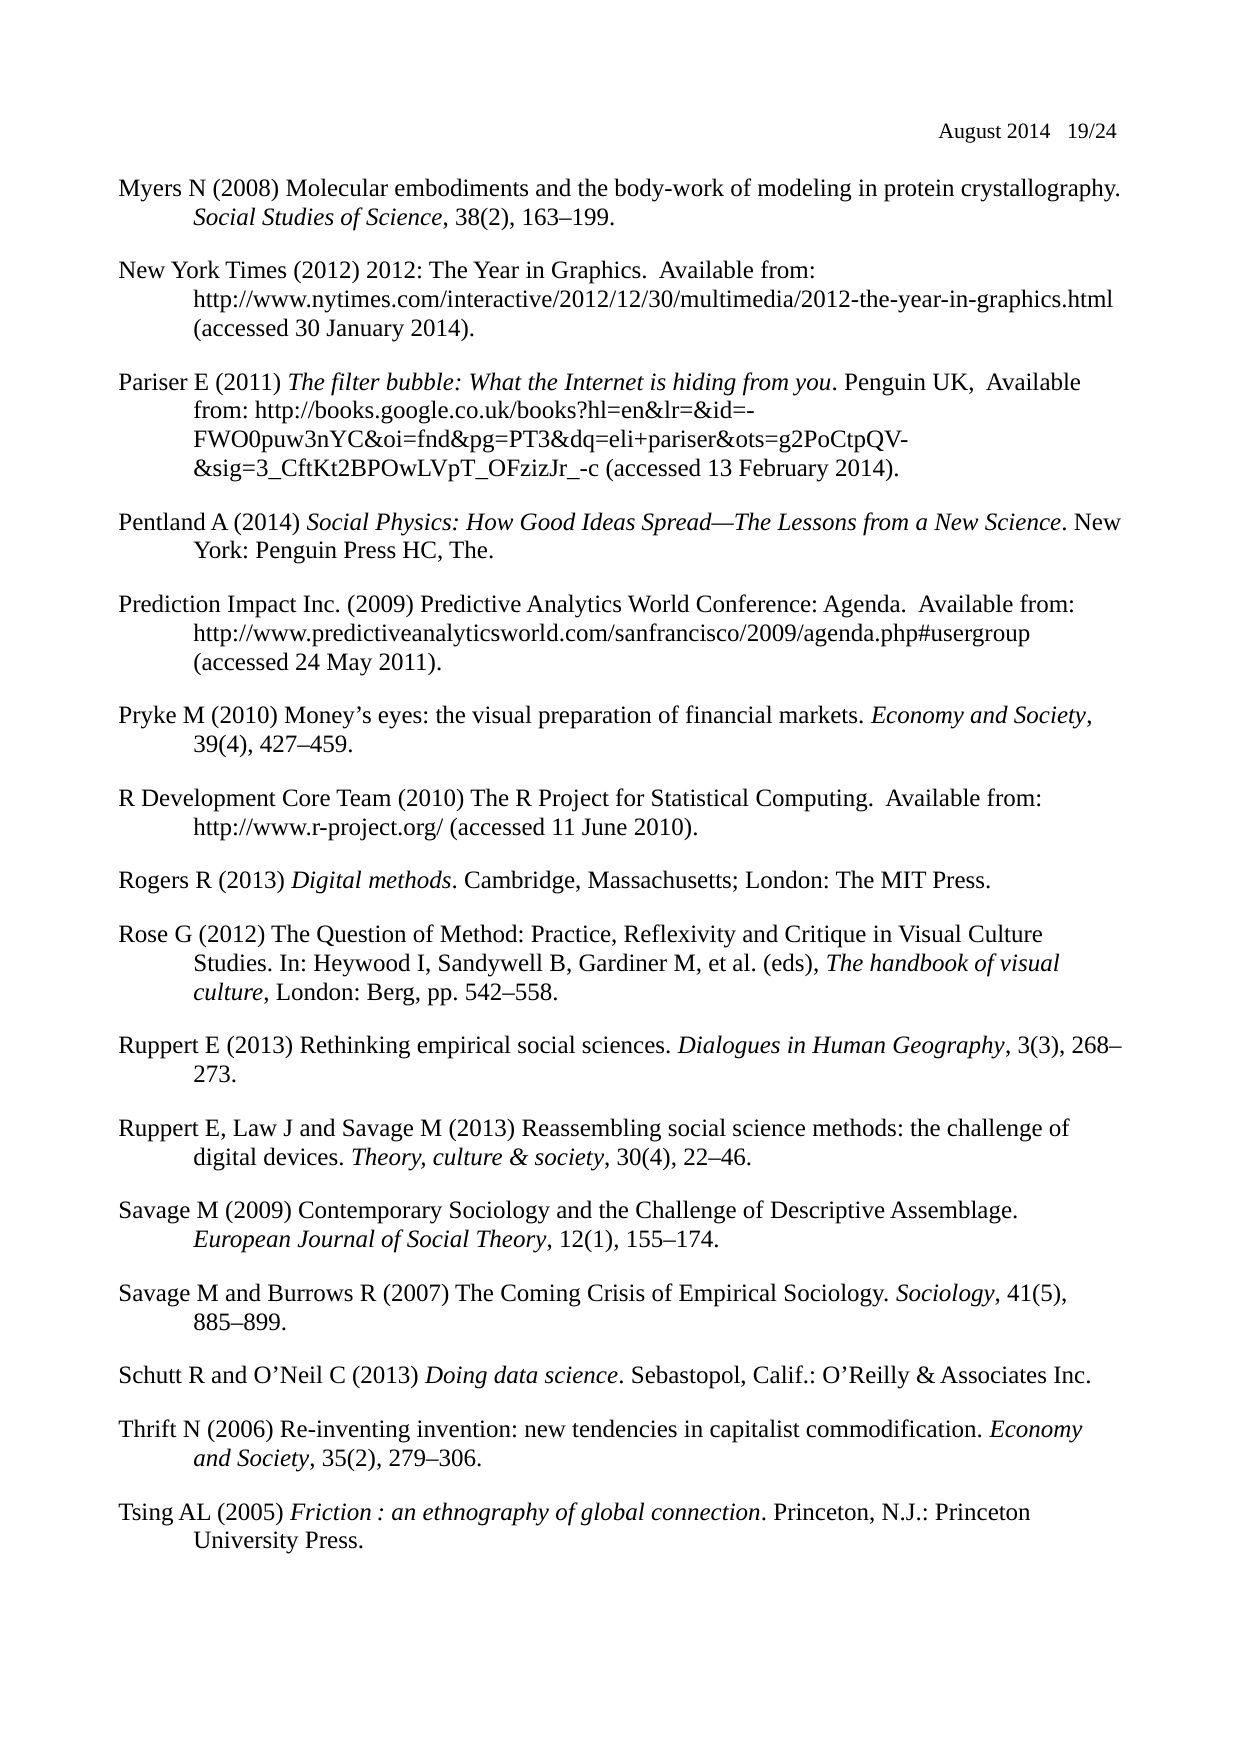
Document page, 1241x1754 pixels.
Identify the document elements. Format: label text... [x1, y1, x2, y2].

text Schutt R and O’Neil C (2013) Doing data science. Sebastopol, Calif.: O’Reilly & Associates Inc. [118, 1360, 1122, 1389]
text Rose G (2012) The Question of Method: Practice, Reflexivity and Critique in Visual Culture Studies. In: Heywood I, Sandywell B, Gardiner M, et al. (eds), The handbook of visual culture, London: Berg, pp. 542–558. [118, 919, 1122, 1005]
text Pariser E (2011) The filter bubble: What the Internet is hiding from you. Penguin UK, Available from: http://books.google.co.uk/books?hl=en&lr=&id=-FWO0puw3nYC&oi=fnd&pg=PT3&dq=eli+pariser&ots=g2PoCtpQV-&sig=3_CftKt2BPOwLVpT_OFzizJr_-c (accessed 13 February 2014). [118, 367, 1122, 482]
text Rogers R (2013) Digital methods. Cambridge, Massachusetts; London: The MIT Press. [118, 865, 1122, 894]
text Prediction Impact Inc. (2009) Predictive Analytics World Conference: Agenda. Available from: http://www.predictiveanalyticsworld.com/sanfrancisco/2009/agenda.php#usergroup (accessed 24 May 2011). [118, 589, 1122, 675]
text New York Times (2012) 2012: The Year in Graphics. Available from: http://www.nytimes.com/interactive/2012/12/30/multimedia/2012-the-year-in-graphics.html (accessed 30 January 2014). [118, 255, 1122, 342]
text Savage M and Burrows R (2007) The Coming Crisis of Empirical Sociology. Sociology, 41(5), 885–899. [118, 1278, 1122, 1335]
text Myers N (2008) Molecular embodiments and the body-work of modeling in protein crystallography. Social Studies of Science, 38(2), 163–199. [118, 173, 1122, 230]
text R Development Core Team (2010) The R Project for Statistical Computing. Available from: http://www.r-project.org/ (accessed 11 June 2010). [118, 783, 1122, 840]
text Savage M (2009) Contemporary Sociology and the Challenge of Descriptive Assemblage. European Journal of Social Theory, 12(1), 155–174. [118, 1195, 1122, 1253]
text Ruppert E (2013) Rethinking empirical social sciences. Dialogues in Human Geography, 3(3), 268–273. [118, 1030, 1122, 1088]
text Ruppert E, Law J and Savage M (2013) Reassembling social science methods: the challenge of digital devices. Theory, culture & society, 30(4), 22–46. [118, 1113, 1122, 1170]
text Pryke M (2010) Money’s eyes: the visual preparation of financial markets. Economy and Society, 39(4), 427–459. [118, 700, 1122, 758]
text Pentland A (2014) Social Physics: How Good Ideas Spread—The Lessons from a New Science. New York: Penguin Press HC, The. [118, 507, 1122, 564]
text Tsing AL (2005) Friction : an ethnography of global connection. Princeton, N.J.: Princeton University Press. [118, 1497, 1122, 1554]
text Thrift N (2006) Re-inventing invention: new tendencies in capitalist commodification. Economy and Society, 35(2), 279–306. [118, 1414, 1122, 1472]
